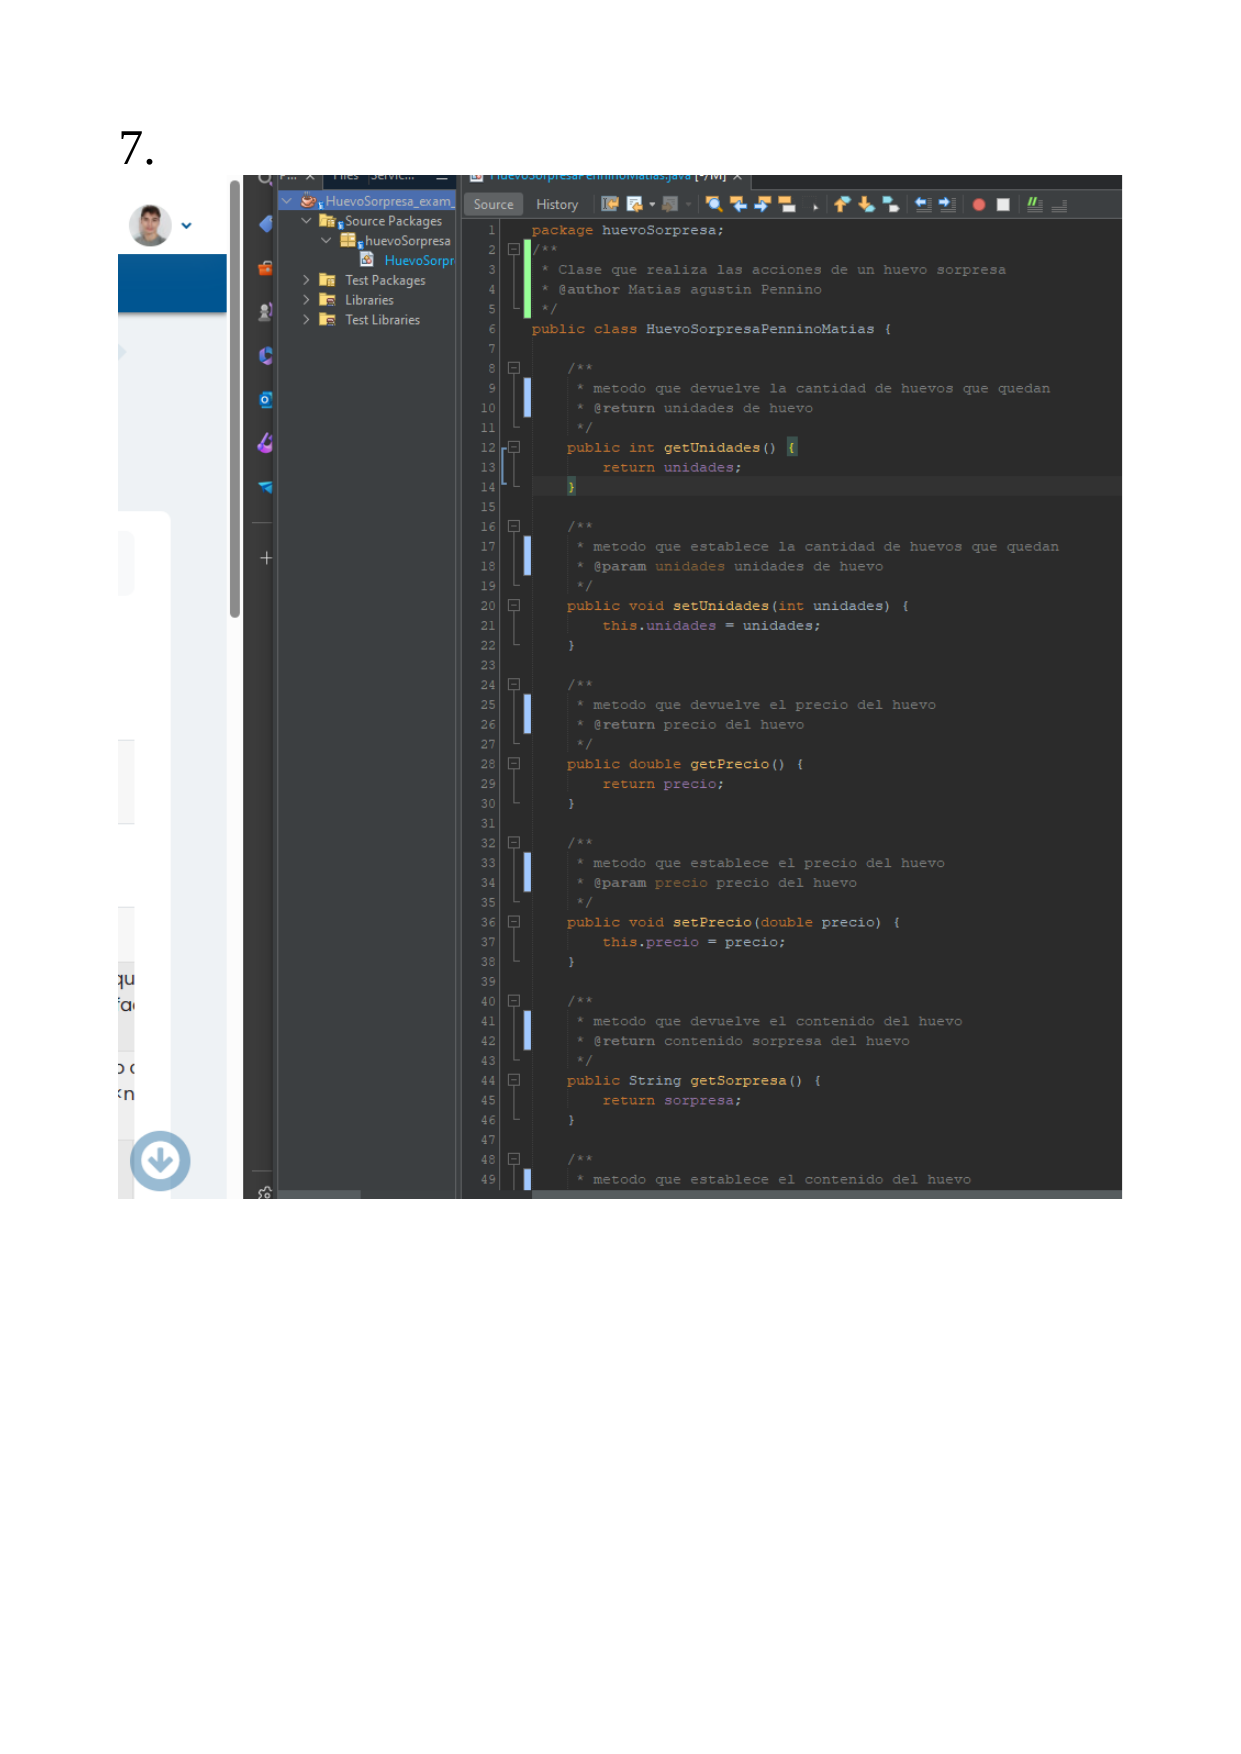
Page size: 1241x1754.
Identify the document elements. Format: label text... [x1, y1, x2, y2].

text 7. [118, 118, 1122, 175]
picture [118, 175, 1123, 1199]
